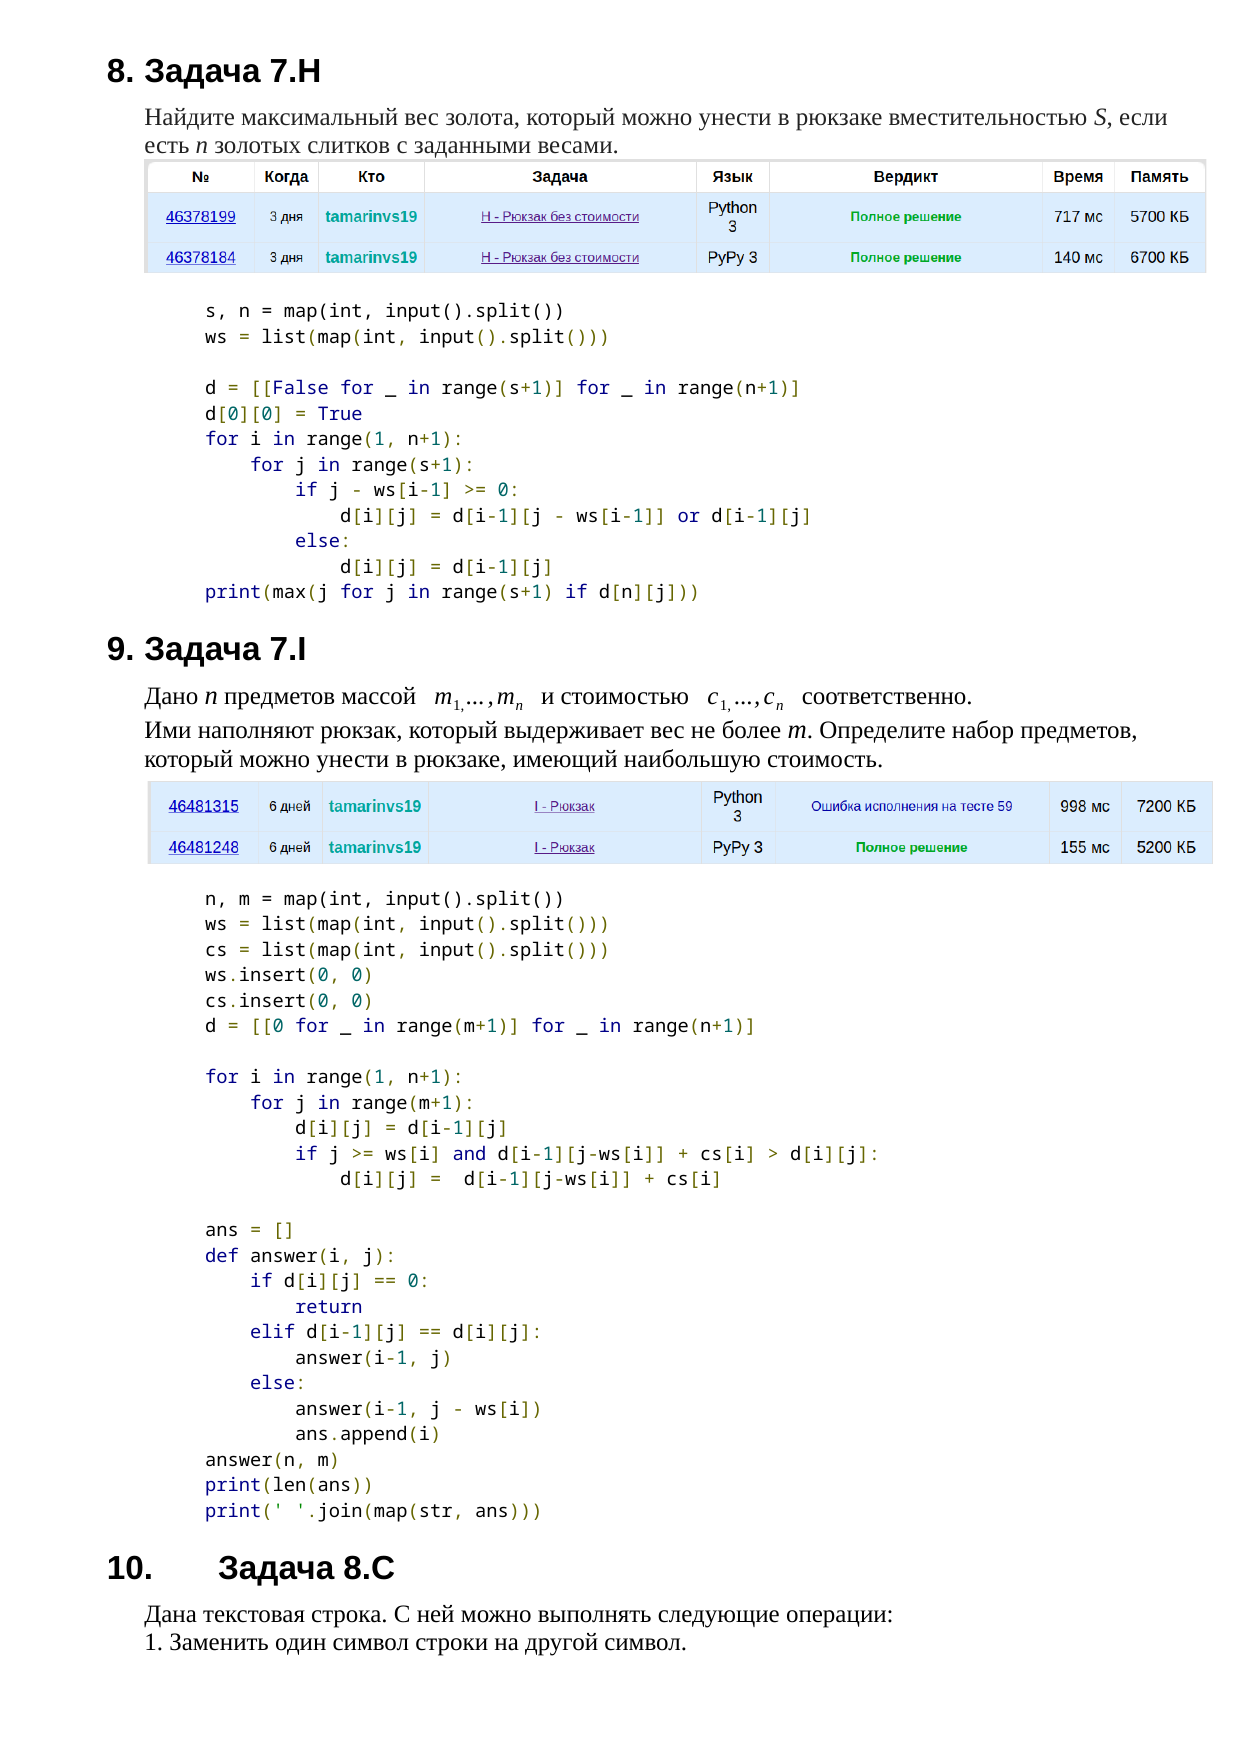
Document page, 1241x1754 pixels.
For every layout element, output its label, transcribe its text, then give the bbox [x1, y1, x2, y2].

text return [116, 1293, 1138, 1319]
text ws.insert(0, 0) [116, 961, 1138, 987]
text s, n = map(int, input().split()) [116, 298, 1138, 323]
list Дана текстовая строка. С ней можно выполнять следующие операции: [107, 1599, 1186, 1627]
text d[0][0] = True [116, 400, 1138, 425]
list Найдите максимальный вес золота, который можно унести в рюкзаке вместительностью S, если есть n золотых слитков с заданными весами. [107, 102, 1186, 159]
text cs.insert(0, 0) [116, 987, 1138, 1012]
text answer(i-1, j - ws[i]) [116, 1395, 1138, 1421]
text if j - ws[i-1] >= 0: [116, 476, 1138, 502]
subtitle Задача 8.С [107, 1548, 1186, 1586]
text d[i][j] = d[i-1][j] [116, 553, 1138, 578]
text d[i][j] = d[i-1][j - ws[i-1]] or d[i-1][j] [116, 502, 1138, 527]
text d[i][j] = d[i-1][j] [116, 1114, 1138, 1140]
text answer(i-1, j) [116, 1344, 1138, 1370]
subtitle Задача 7.I [107, 629, 1186, 667]
list Ими наполняют рюкзак, который выдерживает вес не более m. Определите набор предметов, который можно унести в рюкзаке, имеющий наибольшую стоимость. [107, 714, 1186, 773]
text answer(n, m) [116, 1446, 1138, 1472]
text for i in range(1, n+1): [116, 425, 1138, 451]
text d[i][j] = d[i-1][j-ws[i]] + cs[i] [116, 1166, 1138, 1191]
subtitle Задача 7.H [107, 51, 1186, 89]
text for i in range(1, n+1): [116, 1063, 1138, 1089]
text if d[i][j] == 0: [116, 1268, 1138, 1293]
text if j >= ws[i] and d[i-1][j-ws[i]] + cs[i] > d[i][j]: [116, 1140, 1138, 1166]
text else: [116, 1370, 1138, 1395]
text ws = list(map(int, input().split())) [116, 910, 1138, 936]
text print(len(ans)) [116, 1472, 1138, 1497]
text for j in range(s+1): [116, 451, 1138, 476]
text ws = list(map(int, input().split())) [116, 323, 1138, 349]
text print(max(j for j in range(s+1) if d[n][j])) [116, 578, 1138, 604]
list Дано n предметов массойи стоимостьюсоответственно. [107, 680, 1186, 714]
text elif d[i-1][j] == d[i][j]: [116, 1319, 1138, 1344]
text ans.append(i) [116, 1421, 1138, 1446]
text d = [[0 for _ in range(m+1)] for _ in range(n+1)] [116, 1012, 1138, 1038]
list 1. Заменить один символ строки на другой символ. [107, 1627, 1186, 1656]
text else: [116, 527, 1138, 553]
text def answer(i, j): [116, 1242, 1138, 1268]
text for j in range(m+1): [116, 1089, 1138, 1114]
picture [141, 159, 1207, 273]
picture [147, 781, 1213, 864]
text print(' '.join(map(str, ans))) [116, 1497, 1138, 1523]
text cs = list(map(int, input().split())) [116, 936, 1138, 961]
text ans = [] [116, 1217, 1138, 1242]
text n, m = map(int, input().split()) [116, 885, 1138, 910]
text d = [[False for _ in range(s+1)] for _ in range(n+1)] [116, 374, 1138, 400]
